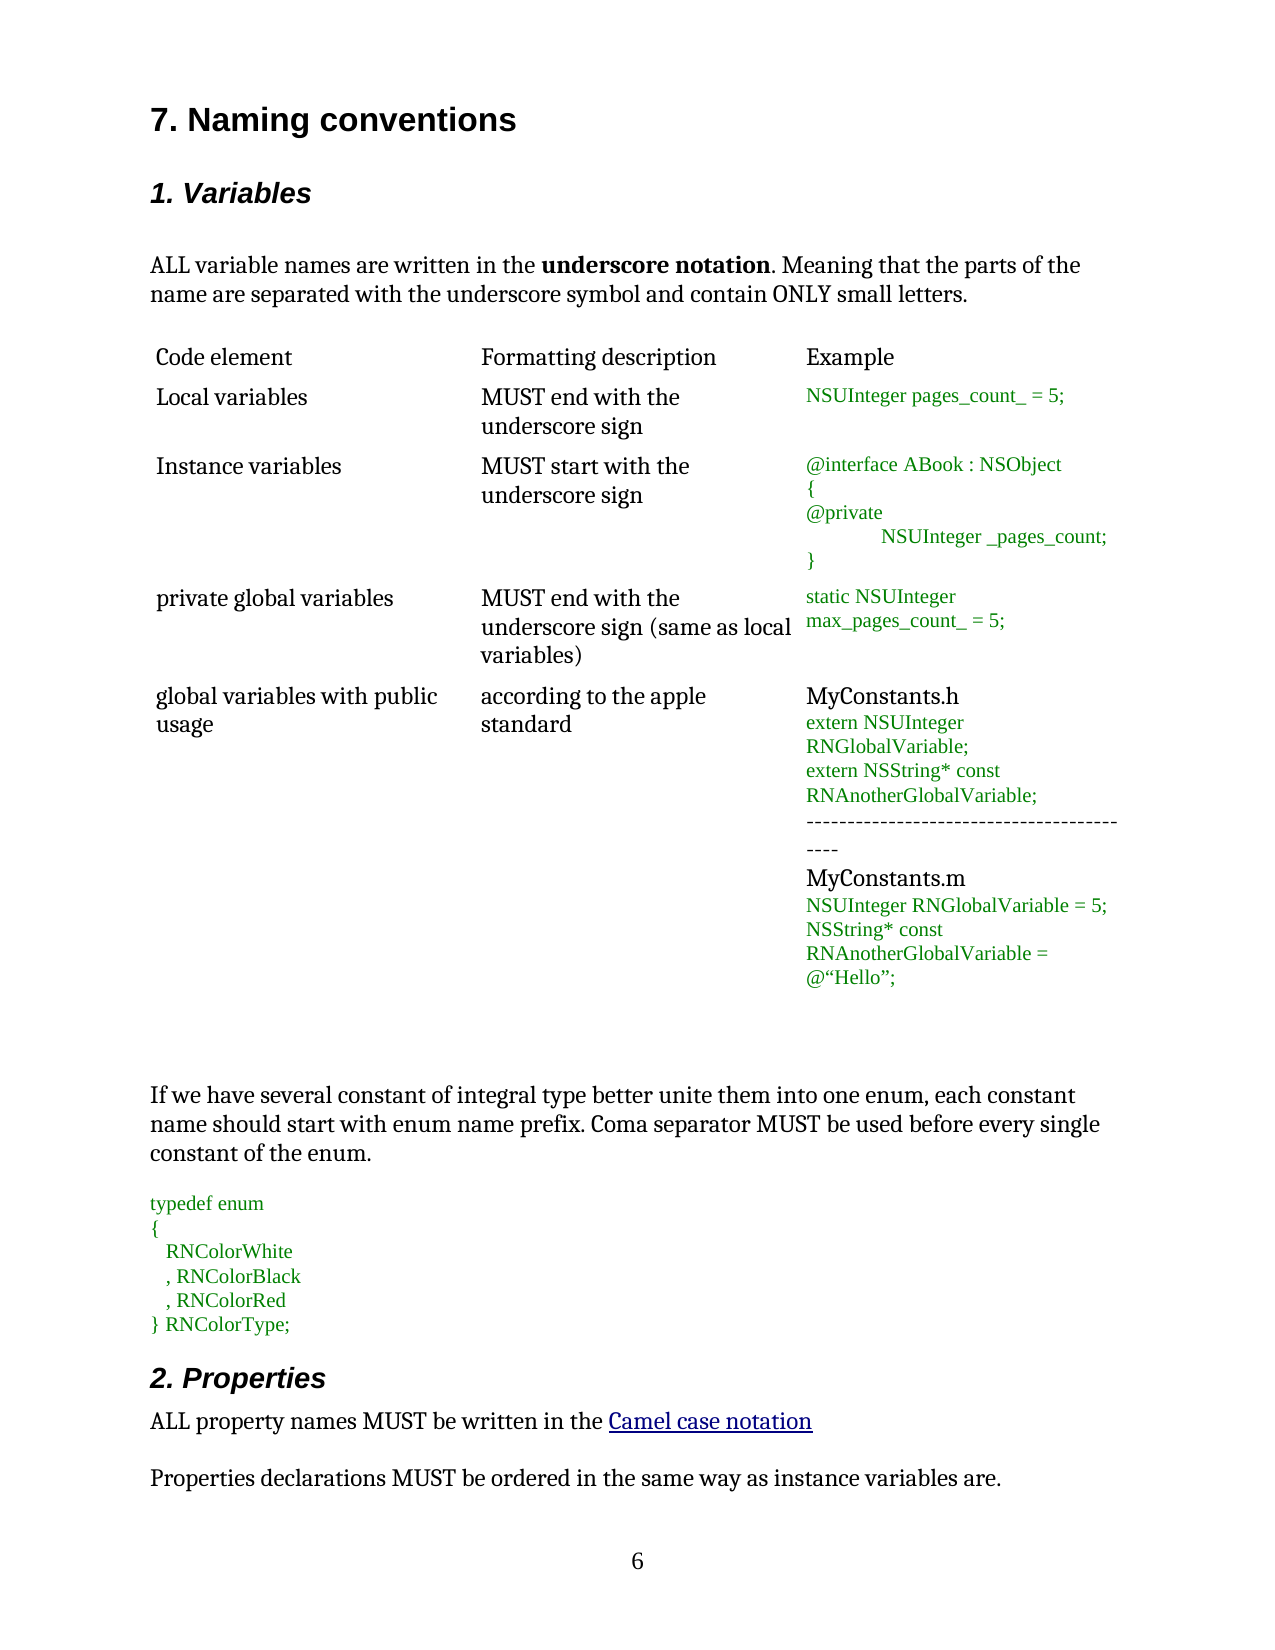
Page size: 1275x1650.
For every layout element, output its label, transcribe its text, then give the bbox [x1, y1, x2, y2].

table_cell Instance variables [150, 446, 475, 578]
text If we have several constant of integral type better unite them into one enum, each constant name should start with enum name prefix. Coma separator MUST be used before every single constant of the enum. [150, 1081, 1125, 1167]
text ALL variable names are written in the underscore notation. Meaning that the parts of the name are separated with the underscore symbol and contain ONLY small letters. [150, 251, 1125, 308]
text , RNColorRed [150, 1288, 1125, 1312]
table_cell private global variables [150, 578, 475, 676]
text ALL property names MUST be written in the Camel case notation [150, 1407, 1125, 1436]
table_cell MUST start with the underscore sign [475, 446, 800, 578]
table_cell Local variables [150, 378, 475, 446]
table_header Formatting description [475, 337, 800, 377]
table_cell MyConstants.h extern NSUInteger RNGlobalVariable; extern NSString* const RNAnotherGlobalVariable; ------------------------------------------ MyConstants.m NSUInteger RNGlobalVariable = 5; NSString* const RNAnotherGlobalVariable = @“Hello”; [800, 676, 1125, 1023]
table_header Code element [150, 337, 475, 377]
text typedef enum [150, 1191, 1125, 1215]
table_header Example [800, 337, 1125, 377]
subtitle 1. Variables [150, 176, 1125, 210]
text Properties declarations MUST be ordered in the same way as instance variables are. [150, 1464, 1125, 1493]
text RNColorWhite [150, 1239, 1125, 1263]
table_cell MUST end with the underscore sign [475, 378, 800, 446]
table_cell global variables with public usage [150, 676, 475, 1023]
text } RNColorType; [150, 1312, 1125, 1336]
text , RNColorBlack [150, 1263, 1125, 1288]
text { [150, 1215, 1125, 1239]
table_cell according to the apple standard [475, 676, 800, 1023]
table_cell @interface ABook : NSObject { @private NSUInteger _pages_count; } [800, 446, 1125, 578]
subtitle 2. Properties [150, 1361, 1125, 1394]
table_cell MUST end with the underscore sign (same as local variables) [475, 578, 800, 676]
table_cell static NSUInteger max_pages_count_ = 5; [800, 578, 1125, 676]
table_cell NSUInteger pages_count_ = 5; [800, 378, 1125, 446]
subtitle 7. Naming conventions [150, 100, 1125, 139]
